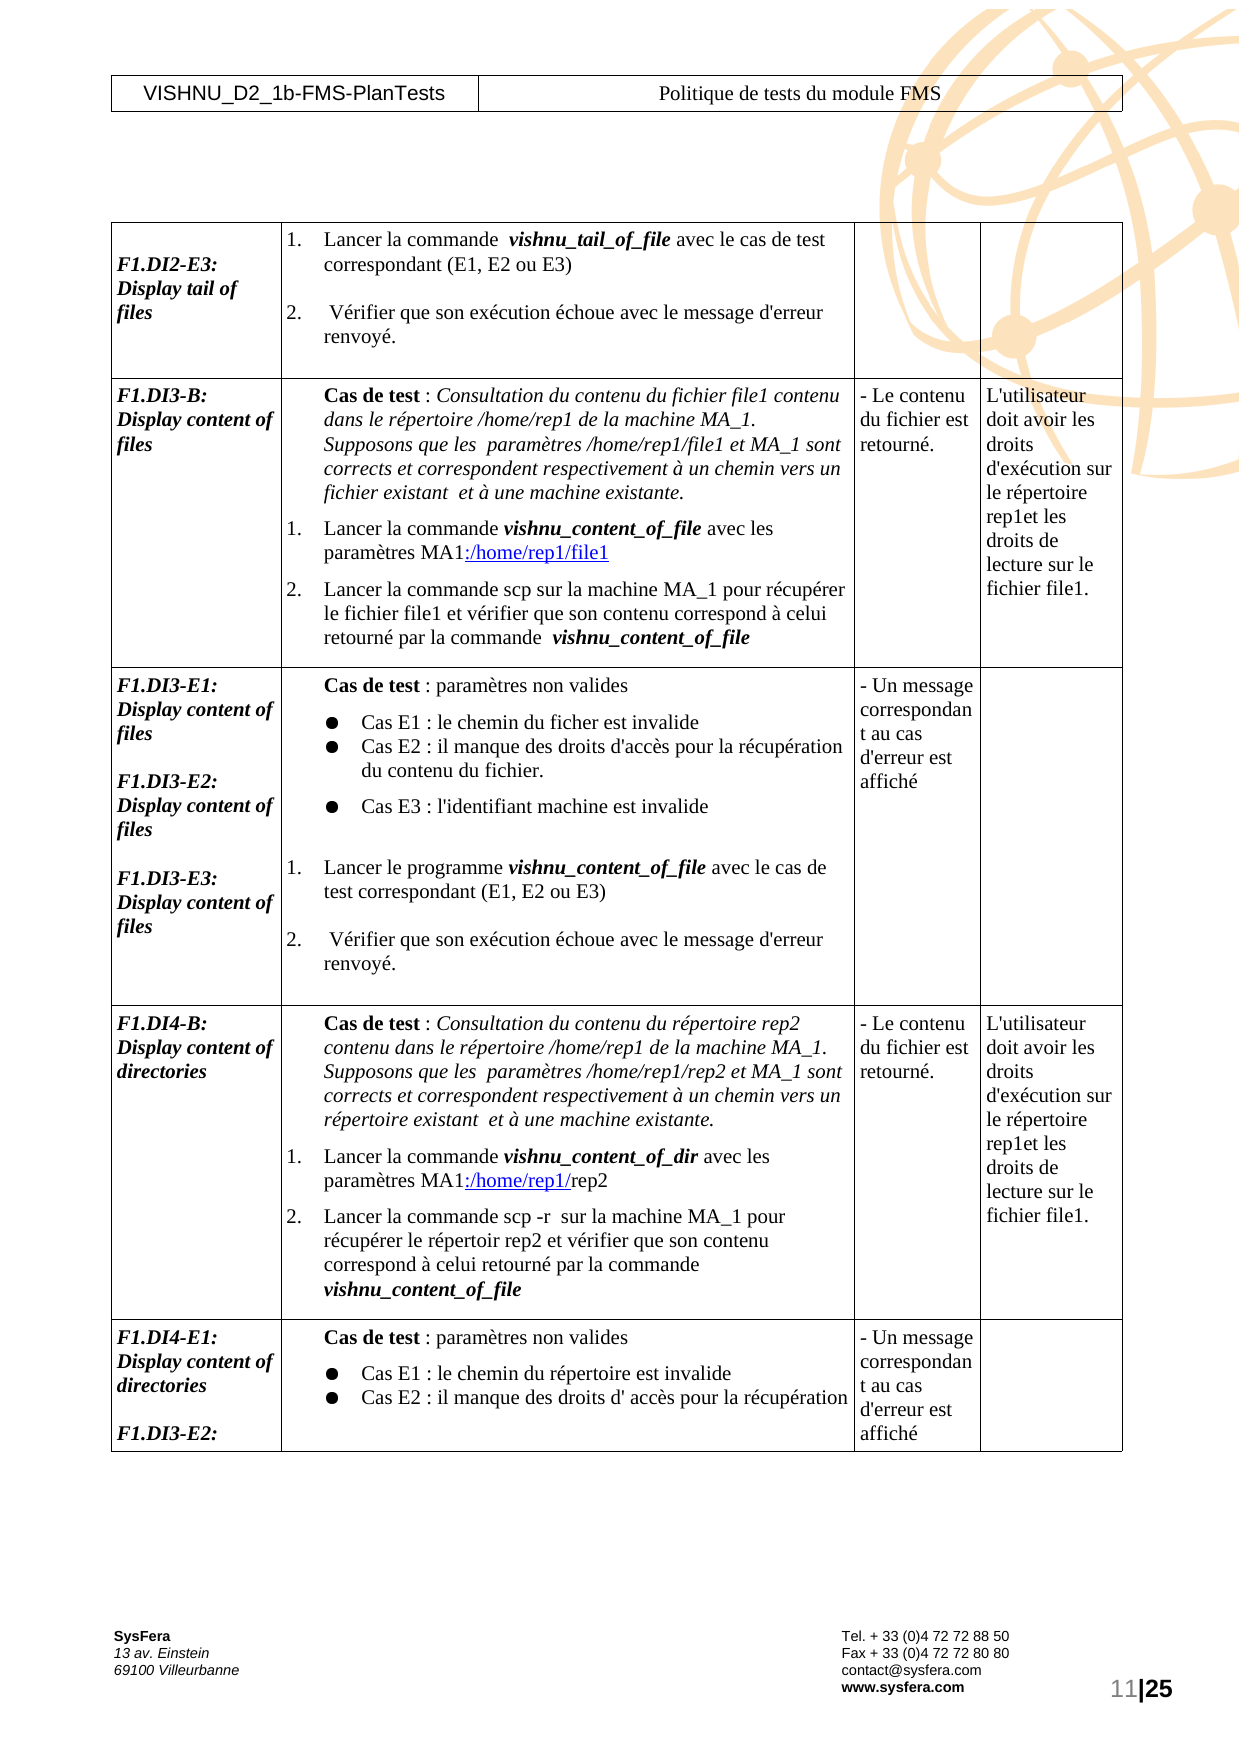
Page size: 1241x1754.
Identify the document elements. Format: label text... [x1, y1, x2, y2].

table_cell L'utilisateur doit avoir les droits d'exécution sur le répertoire rep1et les droits de lecture sur le fichier file1. [981, 1006, 1122, 1319]
picture [981, 379, 1122, 479]
picture [1, 9, 1239, 479]
table_cell F1.DI4-B: Display content of directories [112, 1006, 281, 1319]
picture [855, 379, 980, 479]
table_cell F1.DI3-E1: Display content of files F1.DI3-E2: Display content of files F1.DI3-E3: Display content of files [112, 668, 281, 1005]
table_cell [981, 668, 1122, 1005]
table_cell - Un message correspondant au cas d'erreur est affiché [855, 668, 980, 1005]
table_cell - Un message correspondant au cas d'erreur est affiché [855, 1320, 980, 1451]
picture [282, 223, 854, 378]
picture [112, 379, 281, 479]
picture [282, 379, 854, 479]
table_cell Cas de test : Consultation du contenu du fichier file1 contenu dans le répertoire /home/rep1 de la machine MA_1. Supposons que les paramètres /home/rep1/file1 et MA_1 sont corrects et correspondent respectivement à un chemin vers un fichier existant et à une machine existante. Lancer la commande vishnu_content_of_file avec les paramètres MA1:/home/rep1/file1 Lancer la commande scp sur la machine MA_1 pour récupérer le fichier file1 et vérifier que son contenu correspond à celui retourné par la commande vishnu_content_of_file [282, 481, 854, 667]
table_cell F1.DI4-E1: Display content of directories F1.DI3-E2: Display content of directories F1.DI3-E3: Display content of directories [112, 1320, 281, 1451]
picture [855, 223, 980, 378]
table_cell Cas de test : paramètres non valides Cas E1 : le chemin du ficher est invalide Cas E2 : il manque des droits d'accès pour la récupération du contenu du fichier. Cas E3 : l'identifiant machine est invalide Lancer le programme vishnu_content_of_file avec le cas de test correspondant (E1, E2 ou E3) Vérifier que son exécution échoue avec le message d'erreur renvoyé. [282, 668, 854, 1005]
picture [981, 223, 1122, 378]
table_cell L'utilisateur doit avoir les droits d'exécution sur le répertoire rep1et les droits de lecture sur le fichier file1. [981, 481, 1122, 667]
table_cell [981, 1320, 1122, 1451]
table_cell - Le contenu du fichier est retourné. [855, 1006, 980, 1319]
table_cell Cas de test : Consultation du contenu du répertoire rep2 contenu dans le répertoire /home/rep1 de la machine MA_1. Supposons que les paramètres /home/rep1/rep2 et MA_1 sont corrects et correspondent respectivement à un chemin vers un répertoire existant et à une machine existante. Lancer la commande vishnu_content_of_dir avec les paramètres MA1:/home/rep1/rep2 Lancer la commande scp -r sur la machine MA_1 pour récupérer le répertoir rep2 et vérifier que son contenu correspond à celui retourné par la commande vishnu_content_of_file [282, 1006, 854, 1319]
table_cell - Le contenu du fichier est retourné. [855, 481, 980, 667]
table_cell Cas de test : paramètres non valides Cas E1 : le chemin du répertoire est invalide Cas E2 : il manque des droits d' accès pour la récupération du contenu du répertoire Cas E3 : l'identifiant machine est invalide Lancer le programme vishnu_content_of_dir avec le cas de test correspondant (E1, E2 ou E3) Vérifier que son exécution échoue avec le message d'erreur renvoyé. [282, 1320, 854, 1451]
picture [112, 223, 281, 378]
table_cell F1.DI3-B: Display content of files [112, 481, 281, 667]
